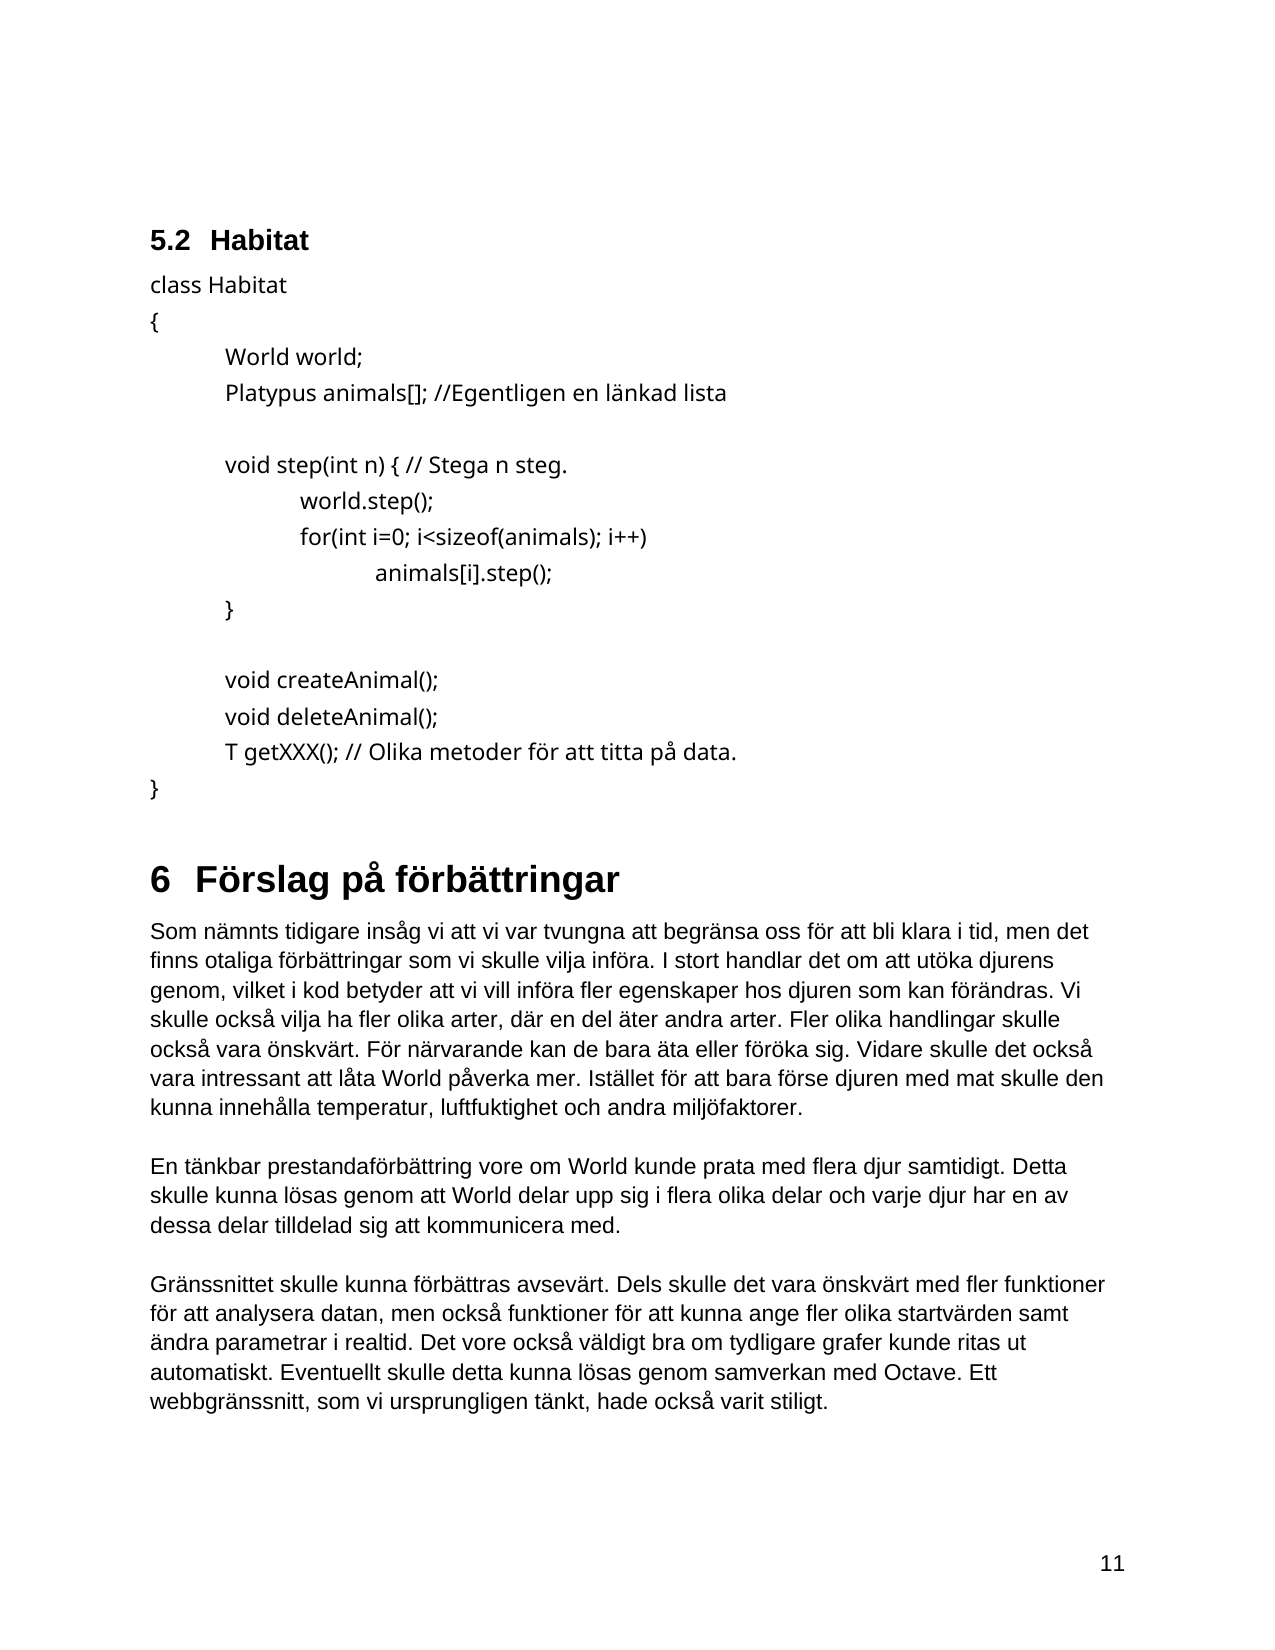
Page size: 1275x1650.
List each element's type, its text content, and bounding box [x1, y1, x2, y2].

text World world; [225, 341, 1125, 372]
text En tänkbar prestandaförbättring vore om World kunde prata med flera djur samtidigt. Detta skulle kunna lösas genom att World delar upp sig i flera olika delar och varje djur har en av dessa delar tilldelad sig att kommunicera med. [150, 1154, 1125, 1238]
text for(int i=0; i<sizeof(animals); i++) [300, 521, 1125, 552]
text class Habitat [150, 269, 1125, 300]
text void step(int n) { // Stega n steg. [225, 449, 1125, 480]
text } [150, 772, 1125, 803]
text void deleteAnimal(); [225, 700, 1125, 732]
text world.step(); [300, 485, 1125, 516]
text Gränssnittet skulle kunna förbättras avsevärt. Dels skulle det vara önskvärt med fler funktioner för att analysera datan, men också funktioner för att kunna ange fler olika startvärden samt ändra parametrar i realtid. Det vore också väldigt bra om tydligare grafer kunde ritas ut automatiskt. Eventuellt skulle detta kunna lösas genom samverkan med Octave. Ett webbgränssnitt, som vi ursprungligen tänkt, hade också varit stiligt. [150, 1271, 1125, 1414]
text void createAnimal(); [225, 664, 1125, 696]
text animals[i].step(); [300, 557, 1125, 588]
text Platypus animals[]; //Egentligen en länkad lista [225, 377, 1125, 408]
text T getXXX(); // Olika metoder för att titta på data. [225, 736, 1125, 768]
subtitle Habitat [150, 223, 1125, 256]
text } [225, 593, 1125, 624]
text { [150, 305, 1125, 336]
subtitle Förslag på förbättringar [150, 858, 1125, 900]
text Som nämnts tidigare insåg vi att vi var tvungna att begränsa oss för att bli klara i tid, men det finns otaliga förbättringar som vi skulle vilja införa. I stort handlar det om att utöka djurens genom, vilket i kod betyder att vi vill införa fler egenskaper hos djuren som kan förändras. Vi skulle också vilja ha fler olika arter, där en del äter andra arter. Fler olika handlingar skulle också vara önskvärt. För närvarande kan de bara äta eller föröka sig. Vidare skulle det också vara intressant att låta World påverka mer. Istället för att bara förse djuren med mat skulle den kunna innehålla temperatur, luftfuktighet och andra miljöfaktorer. [150, 919, 1125, 1121]
